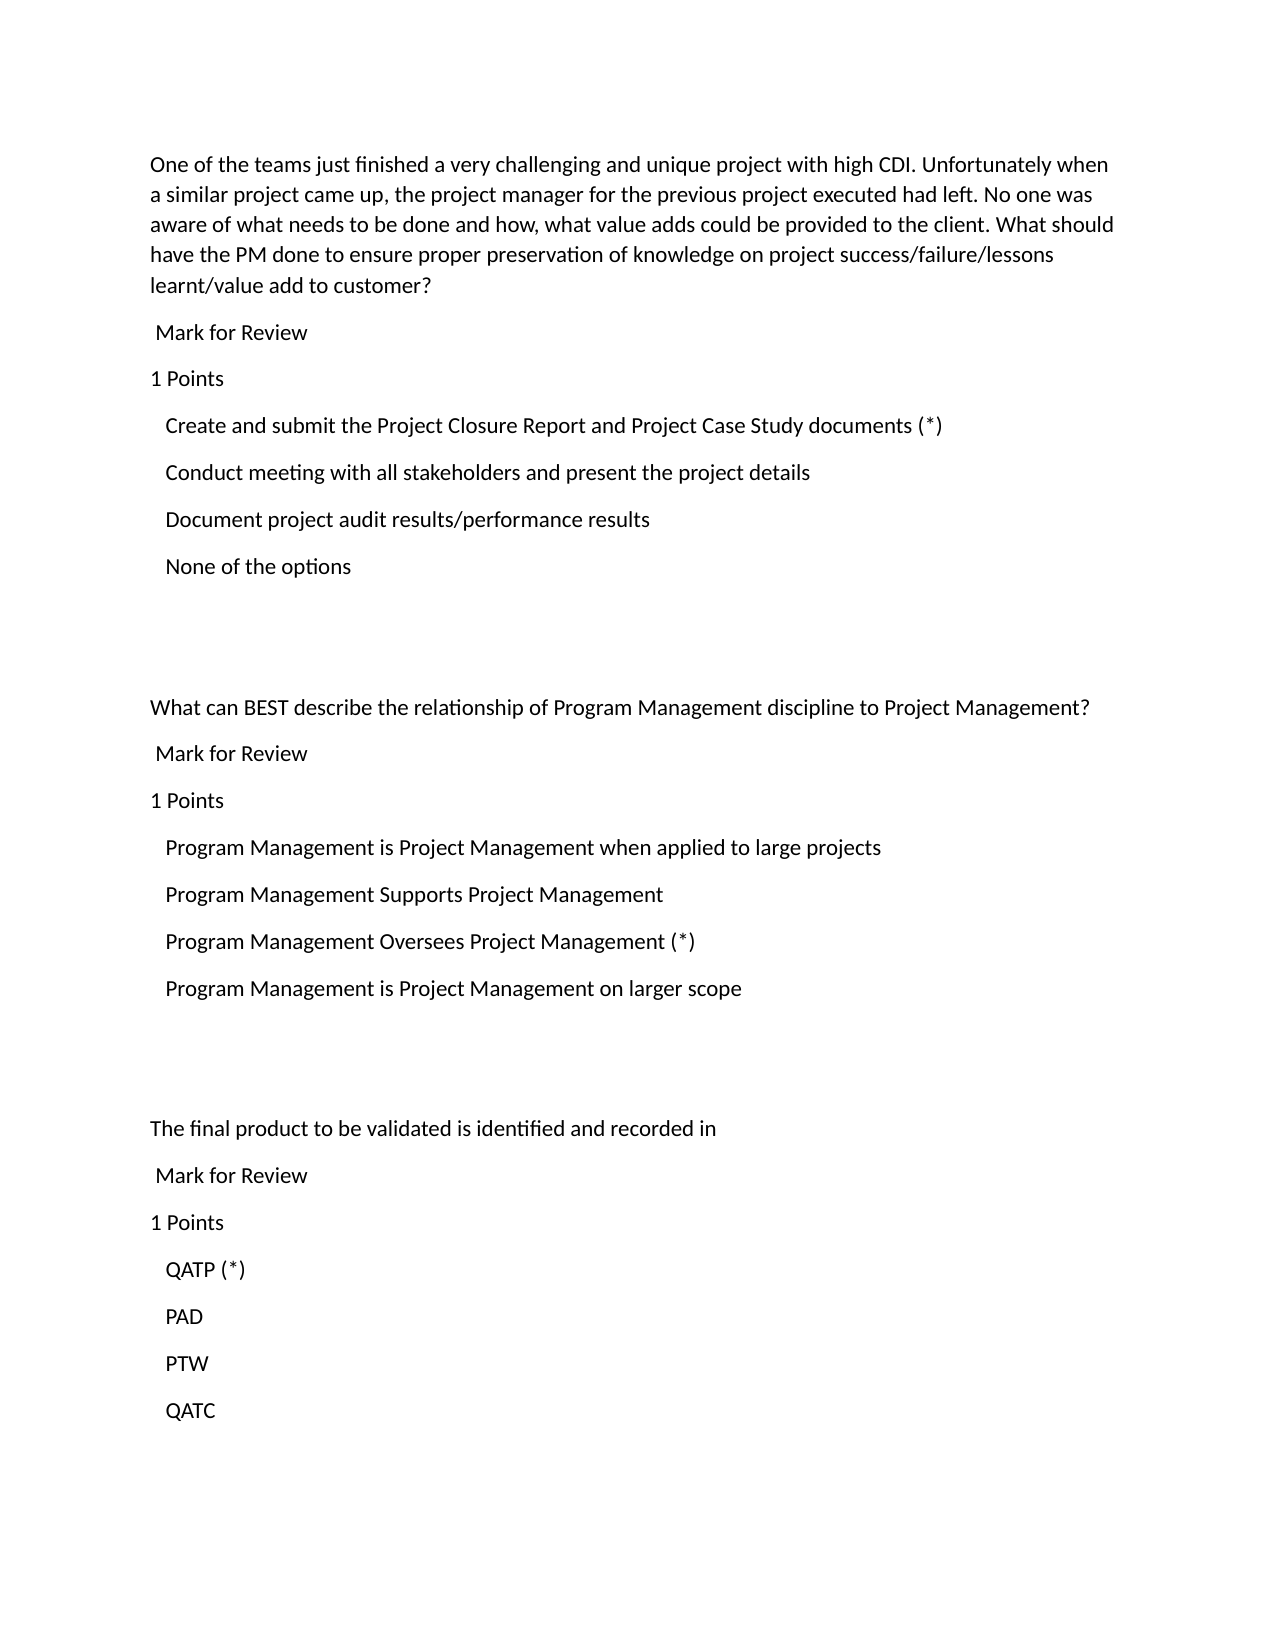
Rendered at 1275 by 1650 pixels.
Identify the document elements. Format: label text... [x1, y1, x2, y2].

text None of the options [150, 552, 1125, 580]
text Document project audit results/performance results [150, 505, 1125, 533]
text 1 Points [150, 786, 1125, 814]
text PAD [150, 1302, 1125, 1330]
text What can BEST describe the relationship of Program Management discipline to Project Management? [150, 693, 1125, 721]
text Program Management Oversees Project Management (*) [150, 927, 1125, 955]
text Create and submit the Project Closure Report and Project Case Study documents (*) [150, 411, 1125, 439]
text Program Management is Project Management when applied to large projects [150, 833, 1125, 861]
text Conduct meeting with all stakeholders and present the project details [150, 458, 1125, 486]
text 1 Points [150, 1208, 1125, 1236]
text One of the teams just finished a very challenging and unique project with high CDI. Unfortunately when a similar project came up, the project manager for the previous project executed had left. No one was aware of what needs to be done and how, what value adds could be provided to the client. What should have the PM done to ensure proper preservation of knowledge on project success/failure/lessons learnt/value add to customer? [150, 150, 1125, 299]
text The final product to be validated is identified and recorded in [150, 1114, 1125, 1143]
text QATC [150, 1396, 1125, 1424]
text Program Management Supports Project Management [150, 880, 1125, 908]
text PTW [150, 1349, 1125, 1377]
text QATP (*) [150, 1255, 1125, 1283]
text Mark for Review [150, 318, 1125, 346]
text Program Management is Project Management on larger scope [150, 974, 1125, 1002]
text Mark for Review [150, 739, 1125, 768]
text 1 Points [150, 364, 1125, 393]
text Mark for Review [150, 1161, 1125, 1189]
